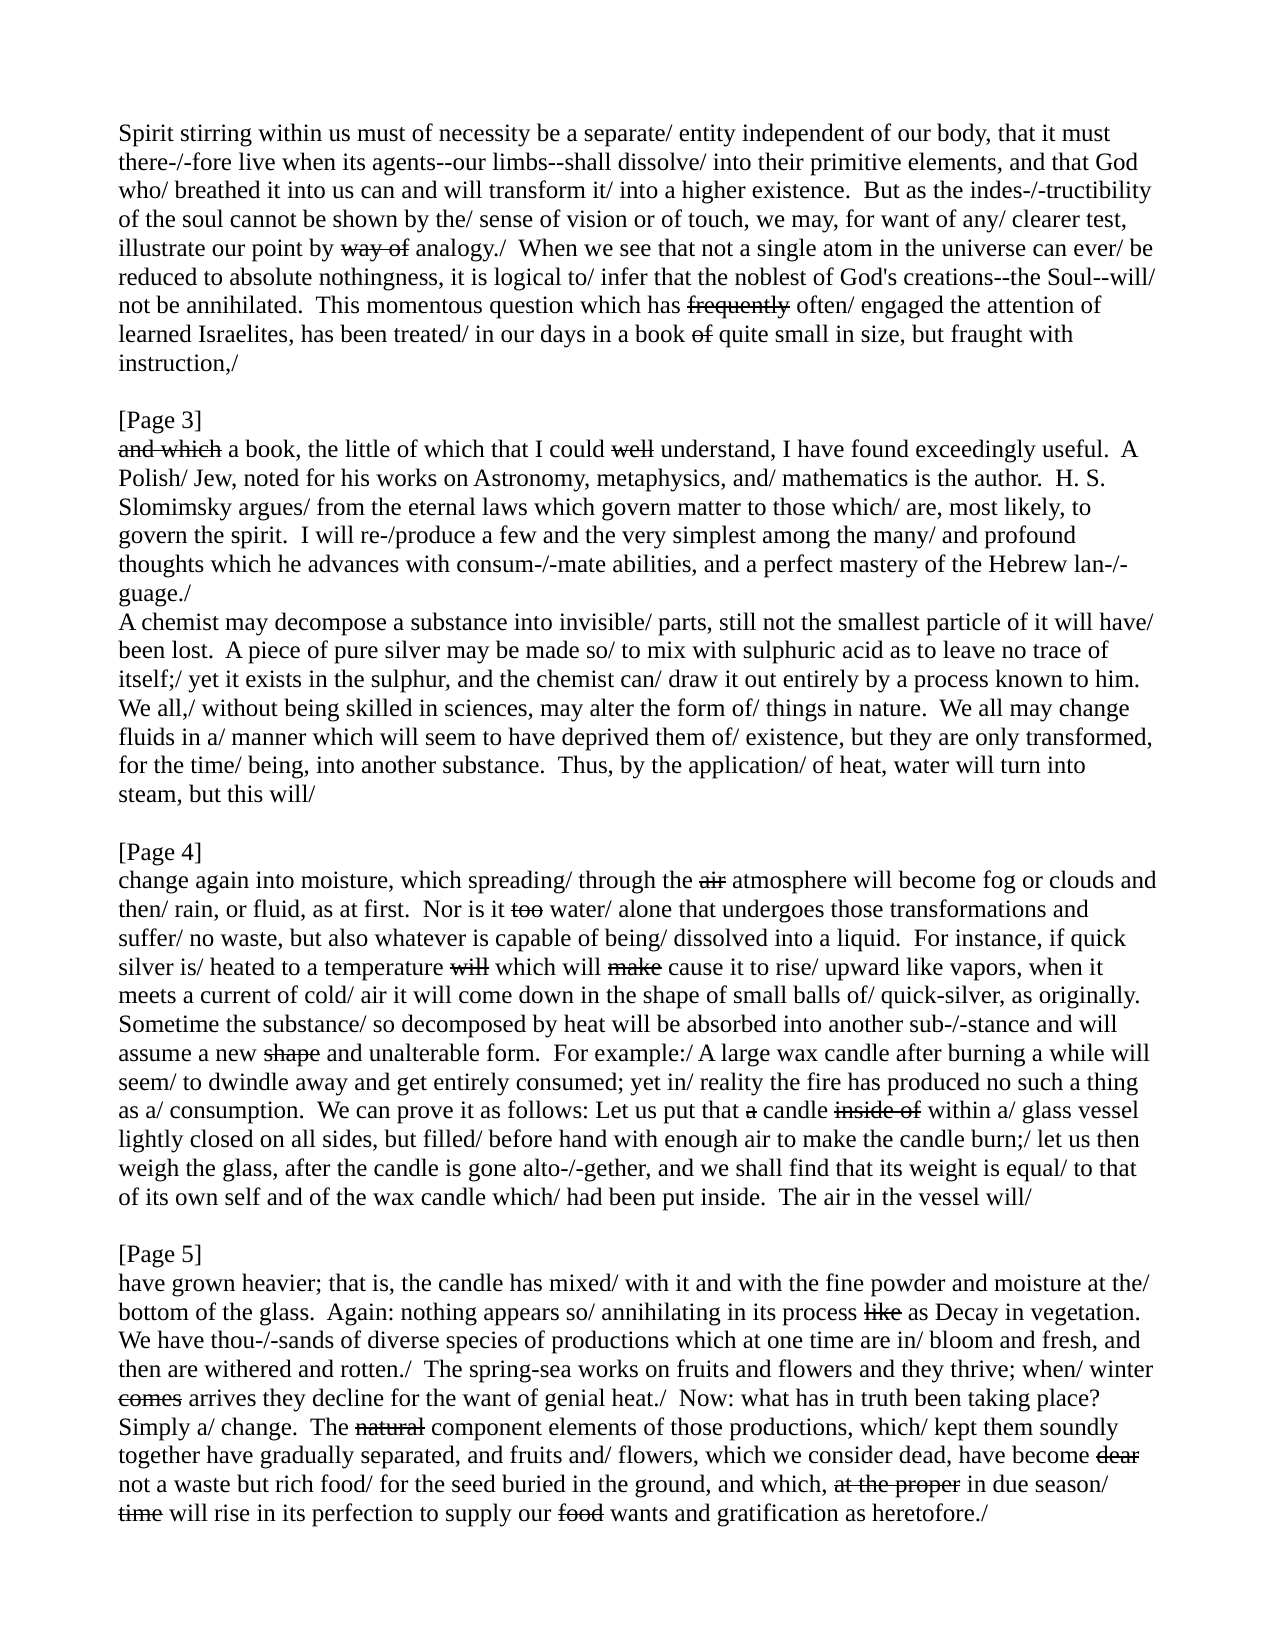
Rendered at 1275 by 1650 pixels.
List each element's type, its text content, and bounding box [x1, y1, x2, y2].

text [Page 5] [118, 1239, 1157, 1268]
text have grown heavier; that is, the candle has mixed/ with it and with the fine powder and moisture at the/ bottom of the glass. Again: nothing appears so/ annihilating in its process like as Decay in vegetation. We have thou-/-sands of diverse species of productions which at one time are in/ bloom and fresh, and then are withered and rotten./ The spring-sea works on fruits and flowers and they thrive; when/ winter comes arrives they decline for the want of genial heat./ Now: what has in truth been taking place? Simply a/ change. The natural component elements of those productions, which/ kept them soundly together have gradually separated, and fruits and/ flowers, which we consider dead, have become dear not a waste but rich food/ for the seed buried in the ground, and which, at the proper in due season/ time will rise in its perfection to supply our food wants and gratification as heretofore./ [118, 1268, 1157, 1527]
text Spirit stirring within us must of necessity be a separate/ entity independent of our body, that it must there-/-fore live when its agents--our limbs--shall dissolve/ into their primitive elements, and that God who/ breathed it into us can and will transform it/ into a higher existence. But as the indes-/-tructibility of the soul cannot be shown by the/ sense of vision or of touch, we may, for want of any/ clearer test, illustrate our point by way of analogy./ When we see that not a single atom in the universe can ever/ be reduced to absolute nothingness, it is logical to/ infer that the noblest of God's creations--the Soul--will/ not be annihilated. This momentous question which has frequently often/ engaged the attention of learned Israelites, has been treated/ in our days in a book of quite small in size, but fraught with instruction,/ [118, 118, 1157, 377]
text A chemist may decompose a substance into invisible/ parts, still not the smallest particle of it will have/ been lost. A piece of pure silver may be made so/ to mix with sulphuric acid as to leave no trace of itself;/ yet it exists in the sulphur, and the chemist can/ draw it out entirely by a process known to him. We all,/ without being skilled in sciences, may alter the form of/ things in nature. We all may change fluids in a/ manner which will seem to have deprived them of/ existence, but they are only transformed, for the time/ being, into another substance. Thus, by the application/ of heat, water will turn into steam, but this will/ [118, 607, 1157, 808]
text and which a book, the little of which that I could well understand, I have found exceedingly useful. A Polish/ Jew, noted for his works on Astronomy, metaphysics, and/ mathematics is the author. H. S. Slomimsky argues/ from the eternal laws which govern matter to those which/ are, most likely, to govern the spirit. I will re-/produce a few and the very simplest among the many/ and profound thoughts which he advances with consum-/-mate abilities, and a perfect mastery of the Hebrew lan-/-guage./ [118, 434, 1157, 607]
text change again into moisture, which spreading/ through the air atmosphere will become fog or clouds and then/ rain, or fluid, as at first. Nor is it too water/ alone that undergoes those transformations and suffer/ no waste, but also whatever is capable of being/ dissolved into a liquid. For instance, if quick silver is/ heated to a temperature will which will make cause it to rise/ upward like vapors, when it meets a current of cold/ air it will come down in the shape of small balls of/ quick-silver, as originally. Sometime the substance/ so decomposed by heat will be absorbed into another sub-/-stance and will assume a new shape and unalterable form. For example:/ A large wax candle after burning a while will seem/ to dwindle away and get entirely consumed; yet in/ reality the fire has produced no such a thing as a/ consumption. We can prove it as follows: Let us put that a candle inside of within a/ glass vessel lightly closed on all sides, but filled/ before hand with enough air to make the candle burn;/ let us then weigh the glass, after the candle is gone alto-/-gether, and we shall find that its weight is equal/ to that of its own self and of the wax candle which/ had been put inside. The air in the vessel will/ [118, 866, 1157, 1211]
text [Page 4] [118, 837, 1157, 866]
text [Page 3] [118, 406, 1157, 434]
